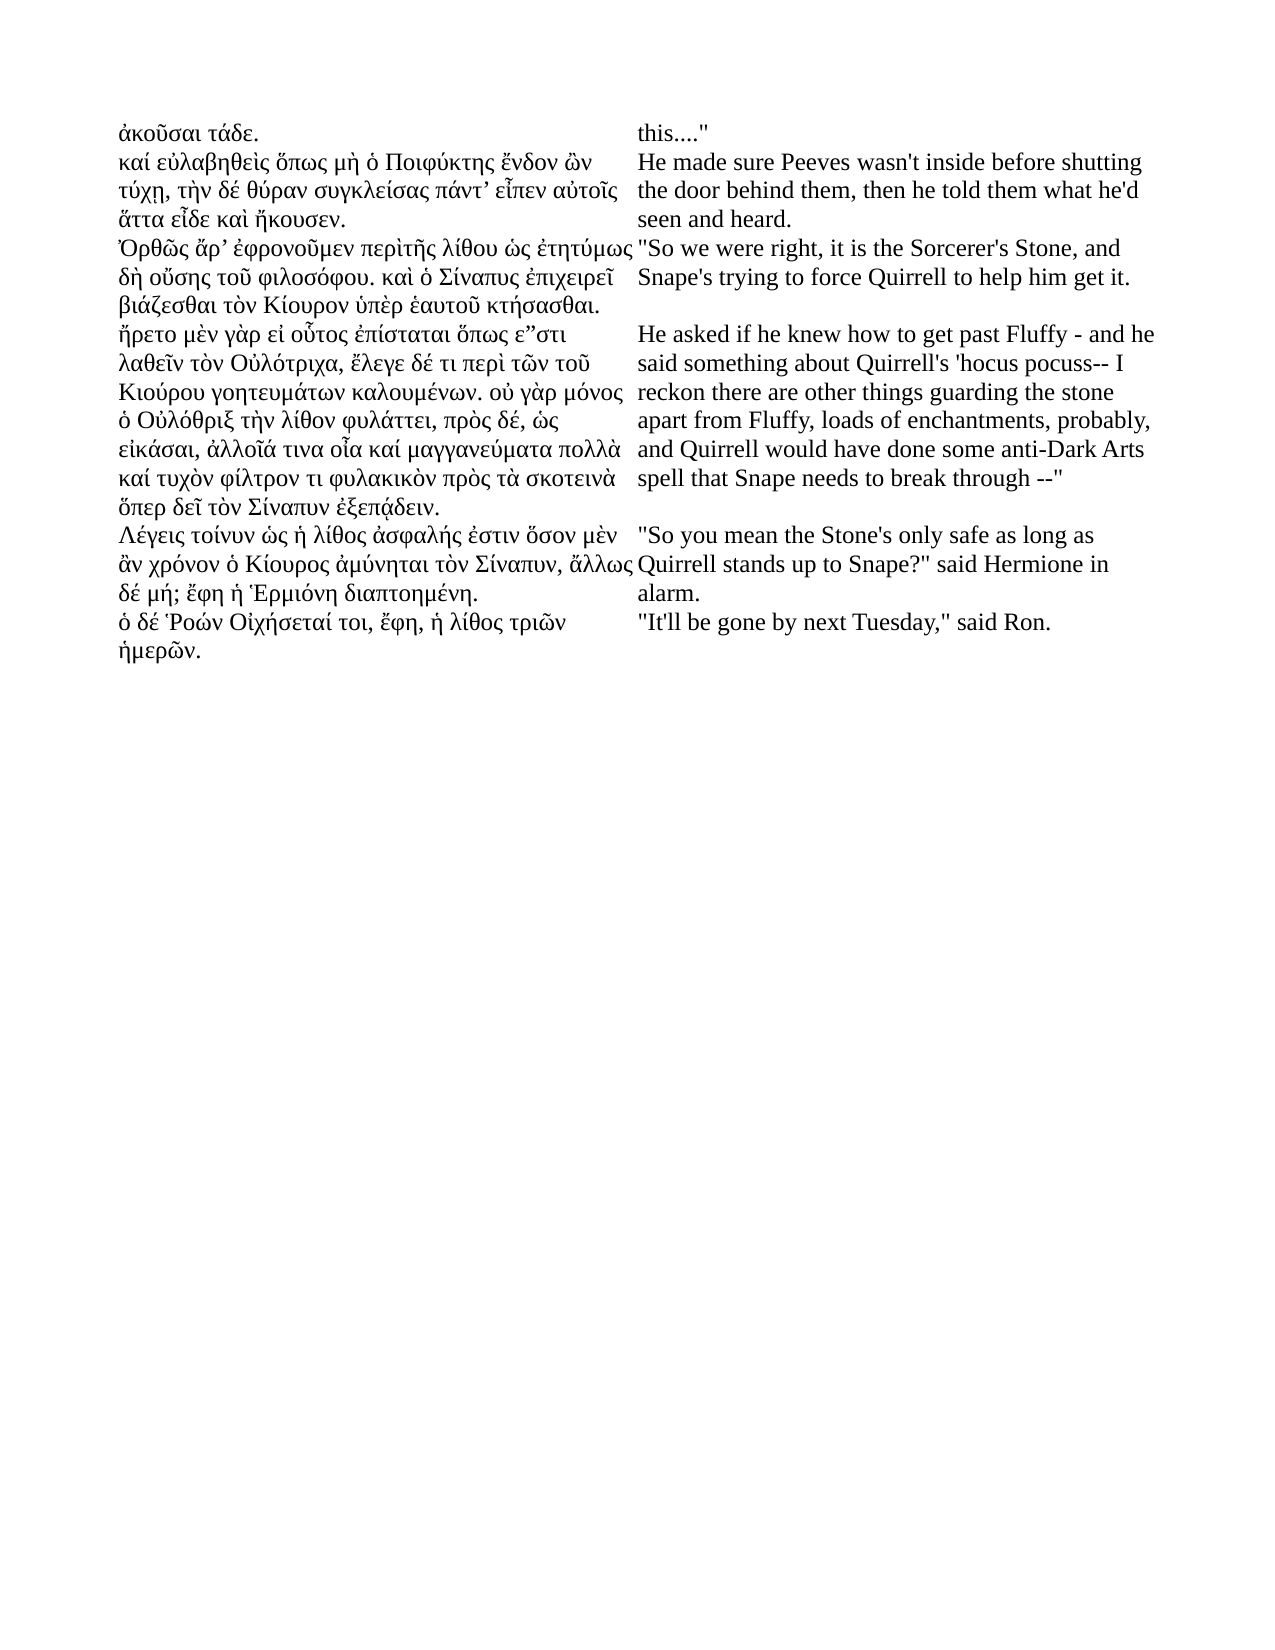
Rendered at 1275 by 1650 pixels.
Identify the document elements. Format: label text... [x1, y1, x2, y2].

table_cell "It'll be gone by next Tuesday," said Ron. [637, 607, 1157, 664]
table_cell Λέγεις τοίνυν ὡς ἡ λίθος ἀσφαλής ἐστιν ὅσον μὲν ἂν χρόνον ὁ Κίουρος ἀμύνηται τὸν Σίναπυν, ἄλλως δέ μή; ἔφη ἡ Ἑρμιόνη διαπτοημένη. [118, 521, 637, 607]
table_cell ἀκοῦσαι τάδε. [118, 118, 637, 147]
table_cell He asked if he knew how to get past Fluffy - and he said something about Quirrell's 'hocus pocuss-- I reckon there are other things guarding the stone apart from Fluffy, loads of enchantments, probably, and Quirrell would have done some anti-Dark Arts spell that Snape needs to break through --" [637, 319, 1157, 521]
table_cell καί εὐλαβηθεὶς ὅπως μὴ ὁ Ποιφύκτης ἔνδον ὢν τύχῃ, τὴν δέ θύραν συγκλείσας πάντ’ εἶπεν αὐτοῖς ἅττα εἶδε καὶ ἤκουσεν. [118, 147, 637, 233]
table_cell He made sure Peeves wasn't inside before shutting the door behind them, then he told them what he'd seen and heard. [637, 147, 1157, 233]
table_cell ὁ δέ Ῥοών Οἰχήσεταί τοι, ἔφη, ἡ λίθος τριῶν ἡμερῶν. [118, 607, 637, 664]
table_cell ἤρετο μὲν γὰρ εἰ οὗτος ἐπίσταται ὅπως ε”στι λαθεῖν τὸν Οὐλότριχα, ἔλεγε δέ τι περὶ τῶν τοῦ Κιούρου γοητευμάτων καλουμένων. οὐ γὰρ μόνος ὁ Οὐλόθριξ τὴν λίθον φυλάττει, πρὸς δέ, ὡς εἰκάσαι, ἀλλοῖά τινα οἶα καί μαγγανεύματα πολλὰ καί τυχὸν φίλτρον τι φυλακικὸν πρὸς τὰ σκοτεινὰ ὅπερ δεῖ τὸν Σίναπυν ἐξεπᾴδειν. [118, 319, 637, 521]
table_cell this...." [637, 118, 1157, 147]
table_cell "So you mean the Stone's only safe as long as Quirrell stands up to Snape?" said Hermione in alarm. [637, 521, 1157, 607]
table_cell "So we were right, it is the Sorcerer's Stone, and Snape's trying to force Quirrell to help him get it. [637, 233, 1157, 319]
table_cell Ὀρθῶς ἄρ’ ἐφρονοῦμεν περὶτῆς λίθου ὡς ἐτητύμως δὴ οὔσης τοῦ φιλοσόφου. καὶ ὁ Σίναπυς ἐπιχειρεῖ βιάζεσθαι τὸν Κίουρον ὑπὲρ ἑαυτοῦ κτήσασθαι. [118, 233, 637, 319]
